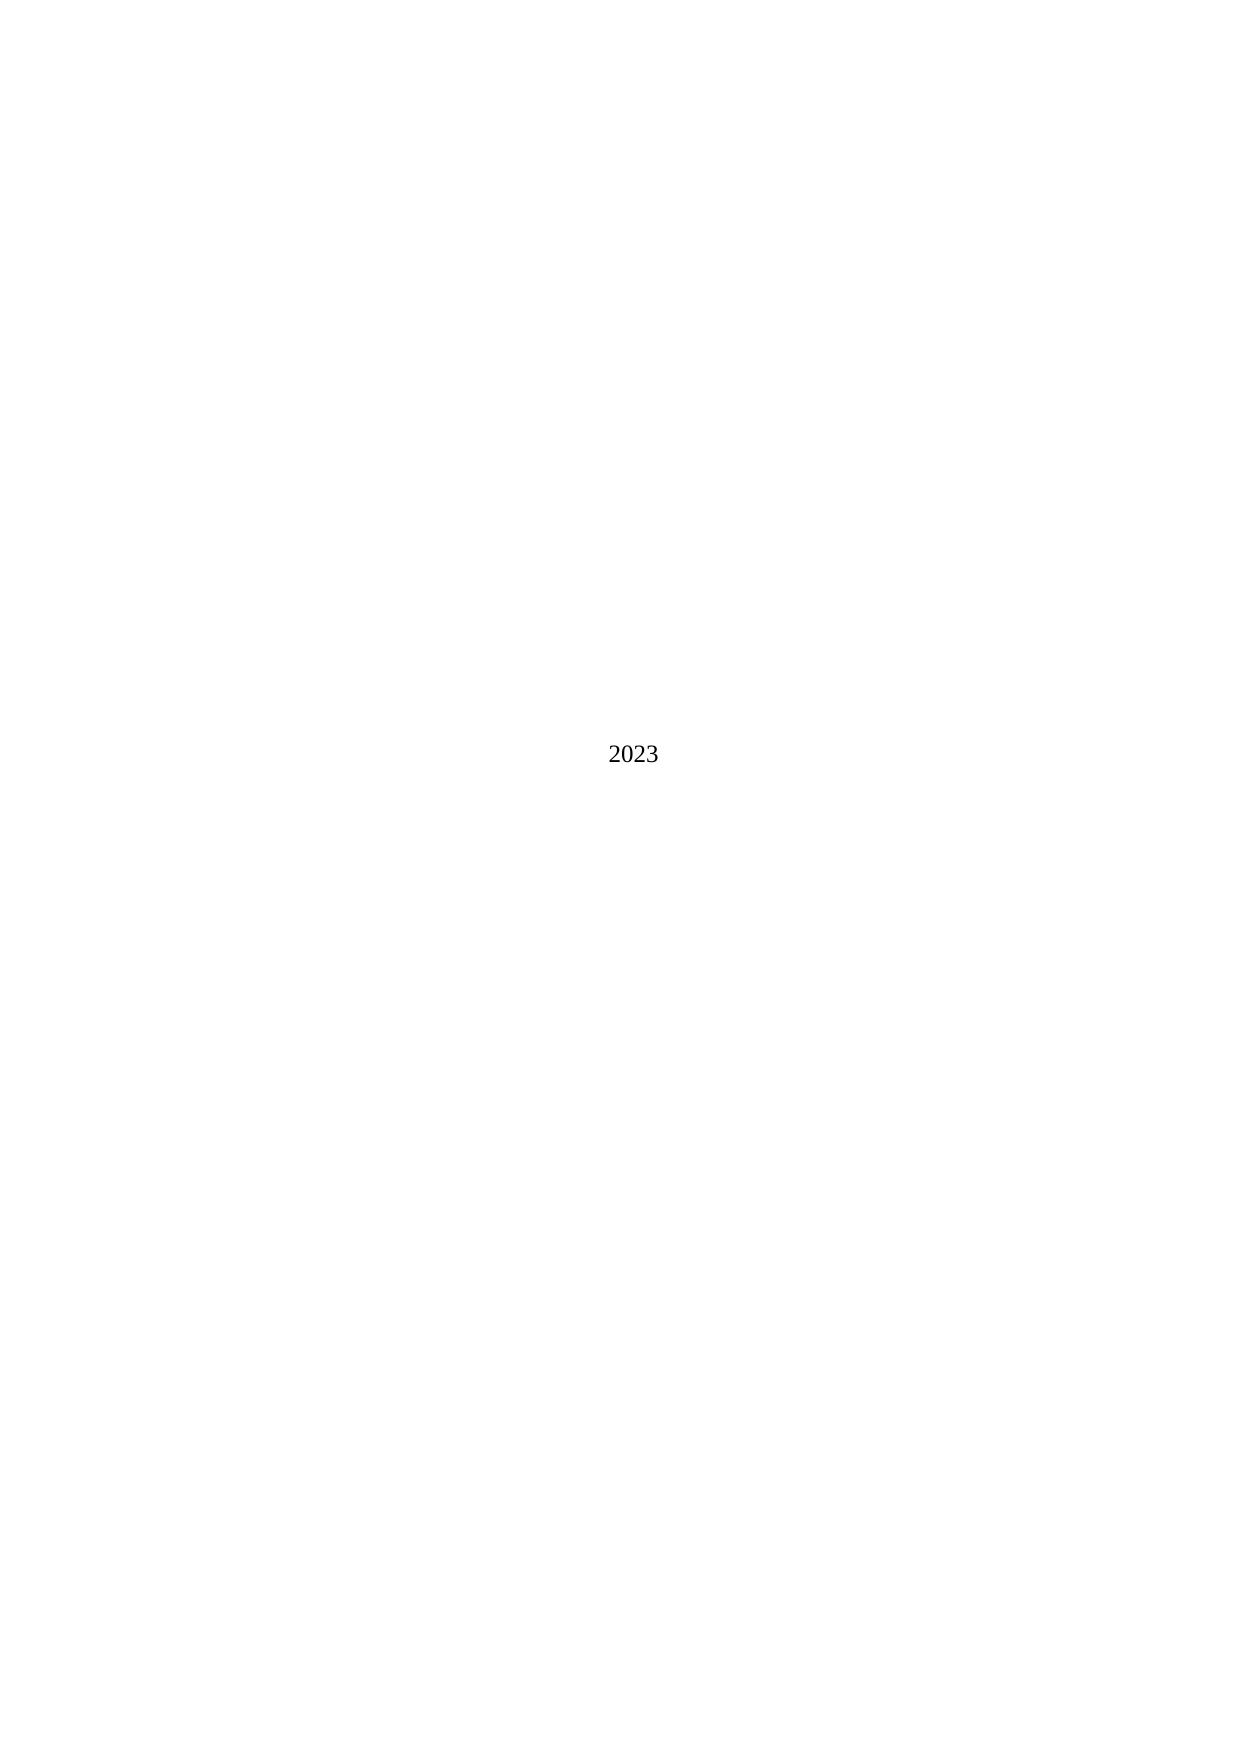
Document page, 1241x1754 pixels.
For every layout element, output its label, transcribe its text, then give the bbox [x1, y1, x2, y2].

subtitle 2023 [608, 739, 1152, 768]
